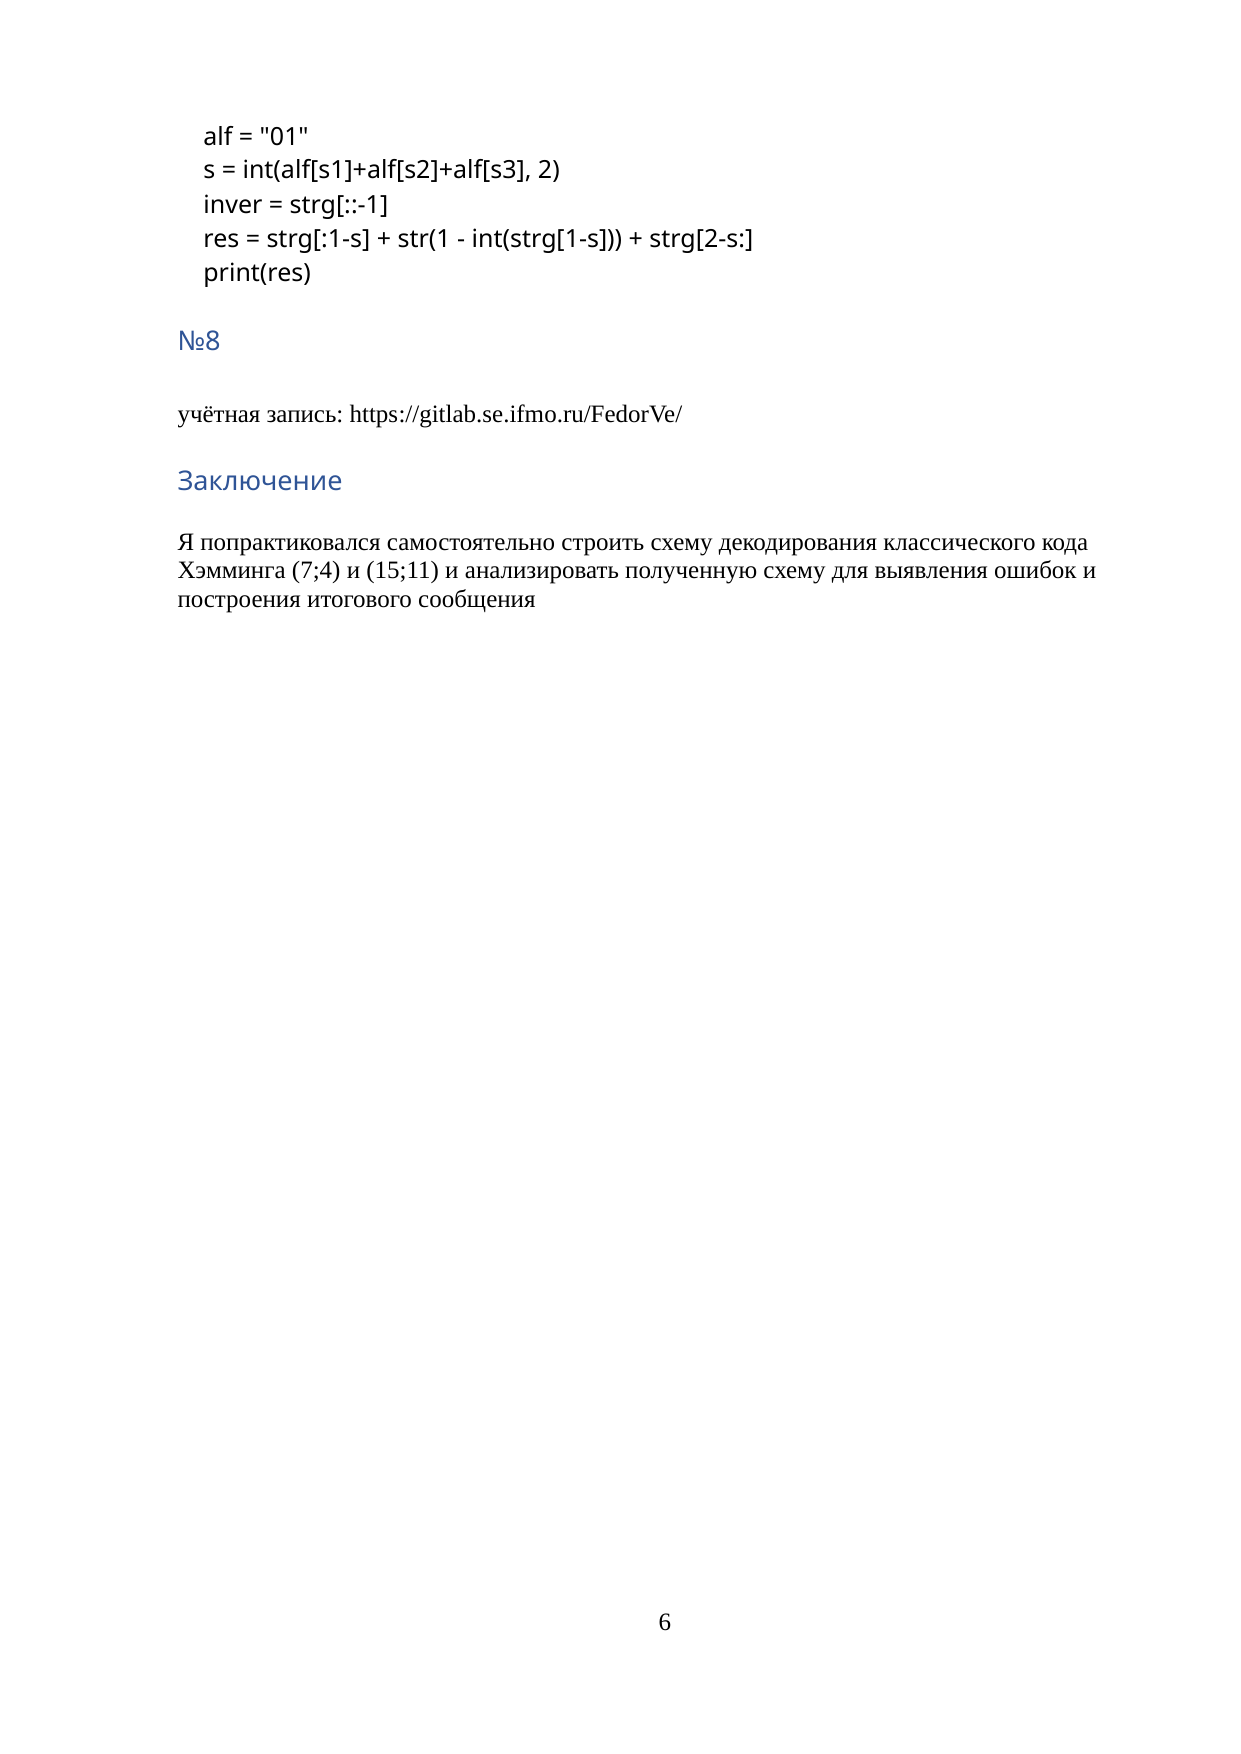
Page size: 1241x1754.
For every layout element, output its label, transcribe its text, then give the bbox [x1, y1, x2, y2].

subtitle Заключение [177, 461, 1152, 498]
text res = strg[:1-s] + str(1 - int(strg[1-s])) + strg[2-s:] [177, 220, 1152, 254]
text учётная запись: https://gitlab.se.ifmo.ru/FedorVe/ [177, 399, 1152, 428]
text alf = "01" [177, 118, 1152, 152]
text s = int(alf[s1]+alf[s2]+alf[s3], 2) [177, 152, 1152, 186]
text print(res) [177, 254, 1152, 288]
text inver = strg[::-1] [177, 186, 1152, 220]
subtitle №8 [177, 321, 1152, 358]
text Я попрактиковался самостоятельно строить схему декодирования классического кода Хэмминга (7;4) и (15;11) и анализировать полученную схему для выявления ошибок и построения итогового сообщения [177, 527, 1152, 613]
